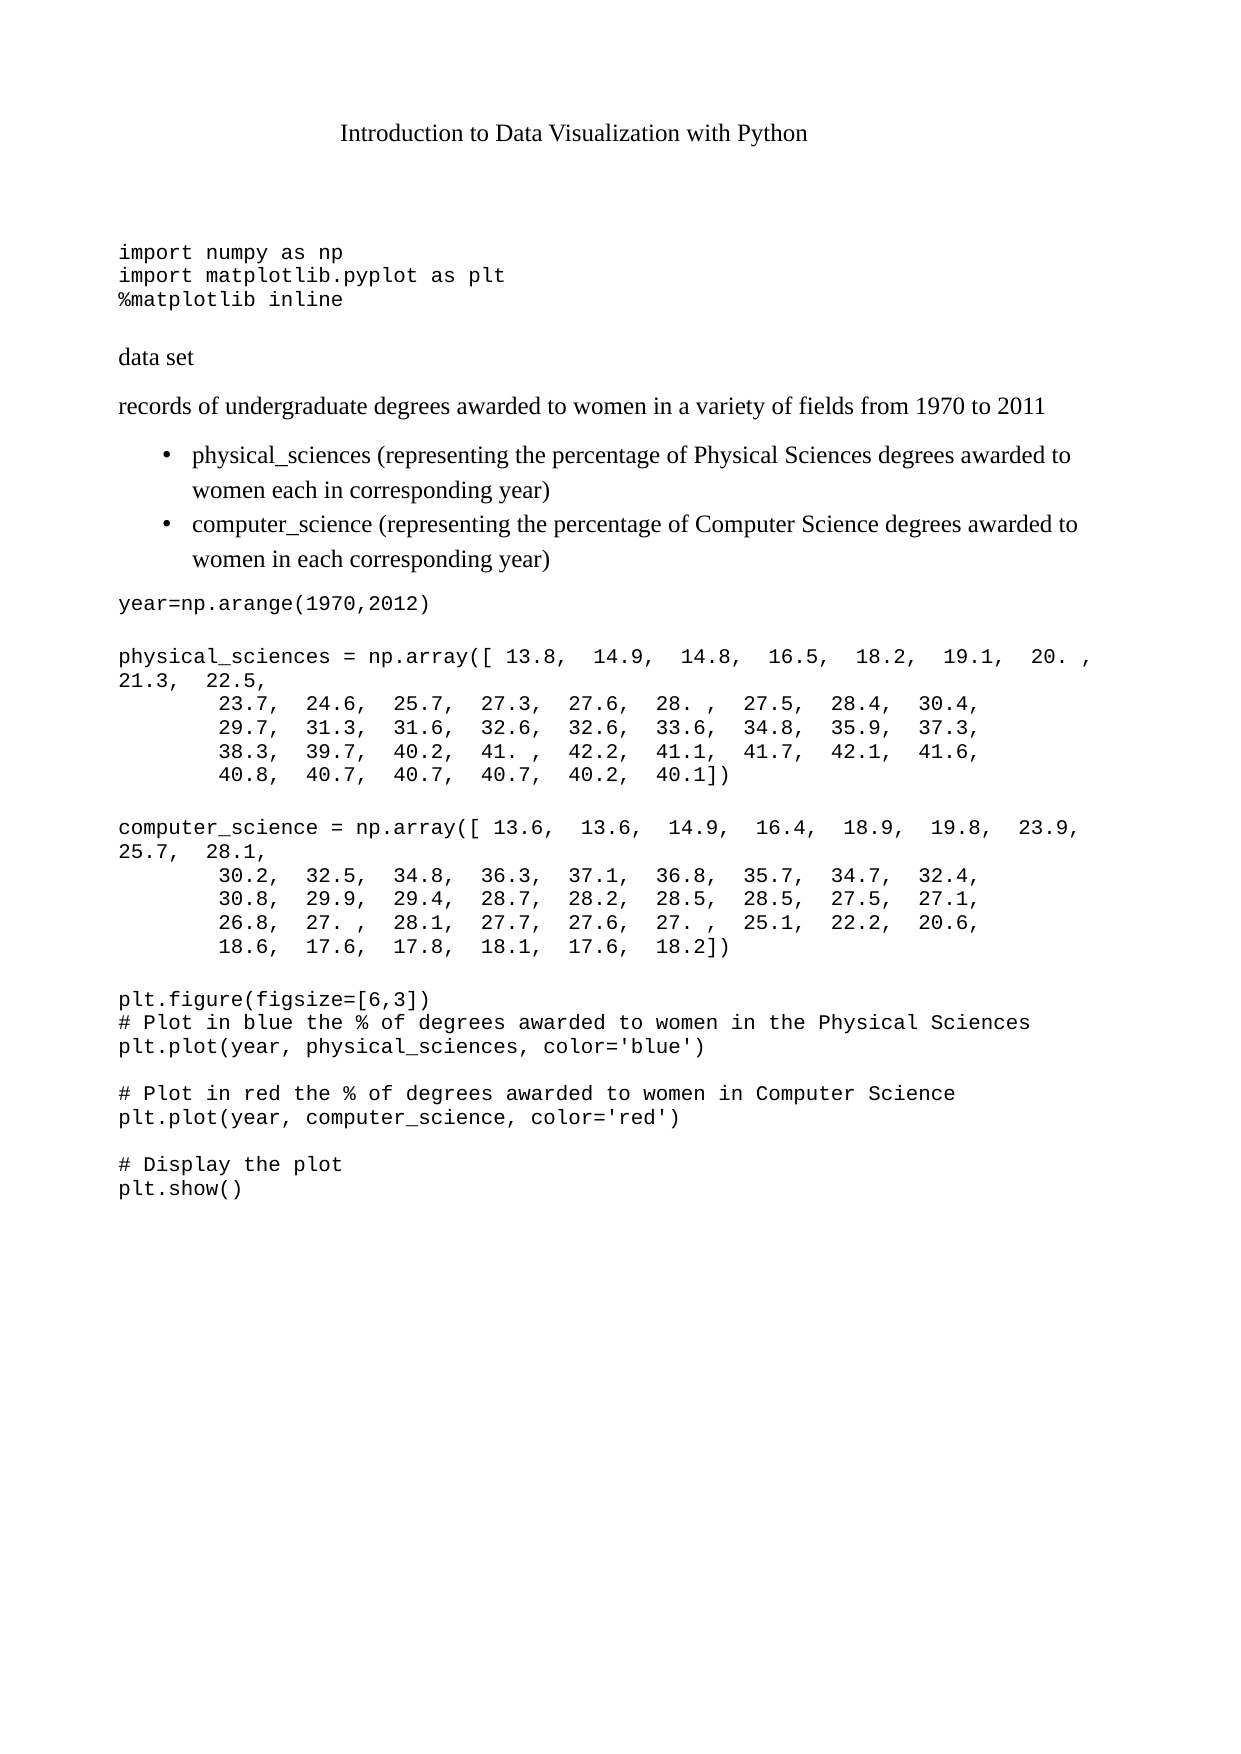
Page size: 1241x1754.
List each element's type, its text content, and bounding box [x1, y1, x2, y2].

list computer_science (representing the percentage of Computer Science degrees awarded to women in each corresponding year) [162, 509, 1122, 573]
text %matplotlib inline [118, 289, 1122, 313]
text records of undergraduate degrees awarded to women in a variety of fields from 1970 to 2011 [118, 391, 1122, 420]
text plt.plot(year, computer_science, color='red') [118, 1107, 1122, 1131]
text import numpy as np [118, 242, 1122, 266]
text 40.8, 40.7, 40.7, 40.7, 40.2, 40.1]) [118, 764, 1122, 788]
text year=np.arange(1970,2012) [118, 593, 1122, 617]
text # Plot in red the % of degrees awarded to women in Computer Science [118, 1083, 1122, 1107]
list physical_sciences (representing the percentage of Physical Sciences degrees awarded to women each in corresponding year) [162, 440, 1122, 504]
text data set [118, 342, 1122, 371]
text 26.8, 27. , 28.1, 27.7, 27.6, 27. , 25.1, 22.2, 20.6, [118, 912, 1122, 936]
text # Plot in blue the % of degrees awarded to women in the Physical Sciences [118, 1012, 1122, 1036]
text 38.3, 39.7, 40.2, 41. , 42.2, 41.1, 41.7, 42.1, 41.6, [118, 741, 1122, 764]
text 18.6, 17.6, 17.8, 18.1, 17.6, 18.2]) [118, 936, 1122, 959]
text computer_science = np.array([ 13.6, 13.6, 14.9, 16.4, 18.9, 19.8, 23.9, 25.7, 28.1, [118, 817, 1122, 865]
text plt.show() [118, 1178, 1122, 1202]
text plt.figure(figsize=[6,3]) [118, 989, 1122, 1012]
text 30.8, 29.9, 29.4, 28.7, 28.2, 28.5, 28.5, 27.5, 27.1, [118, 888, 1122, 912]
text 29.7, 31.3, 31.6, 32.6, 32.6, 33.6, 34.8, 35.9, 37.3, [118, 717, 1122, 741]
text plt.plot(year, physical_sciences, color='blue') [118, 1036, 1122, 1060]
text 23.7, 24.6, 25.7, 27.3, 27.6, 28. , 27.5, 28.4, 30.4, [118, 693, 1122, 717]
text physical_sciences = np.array([ 13.8, 14.9, 14.8, 16.5, 18.2, 19.1, 20. , 21.3, 22.5, [118, 646, 1122, 693]
text Introduction to Data Visualization with Python [118, 118, 1122, 147]
text # Display the plot [118, 1154, 1122, 1178]
text import matplotlib.pyplot as plt [118, 266, 1122, 289]
text 30.2, 32.5, 34.8, 36.3, 37.1, 36.8, 35.7, 34.7, 32.4, [118, 865, 1122, 888]
